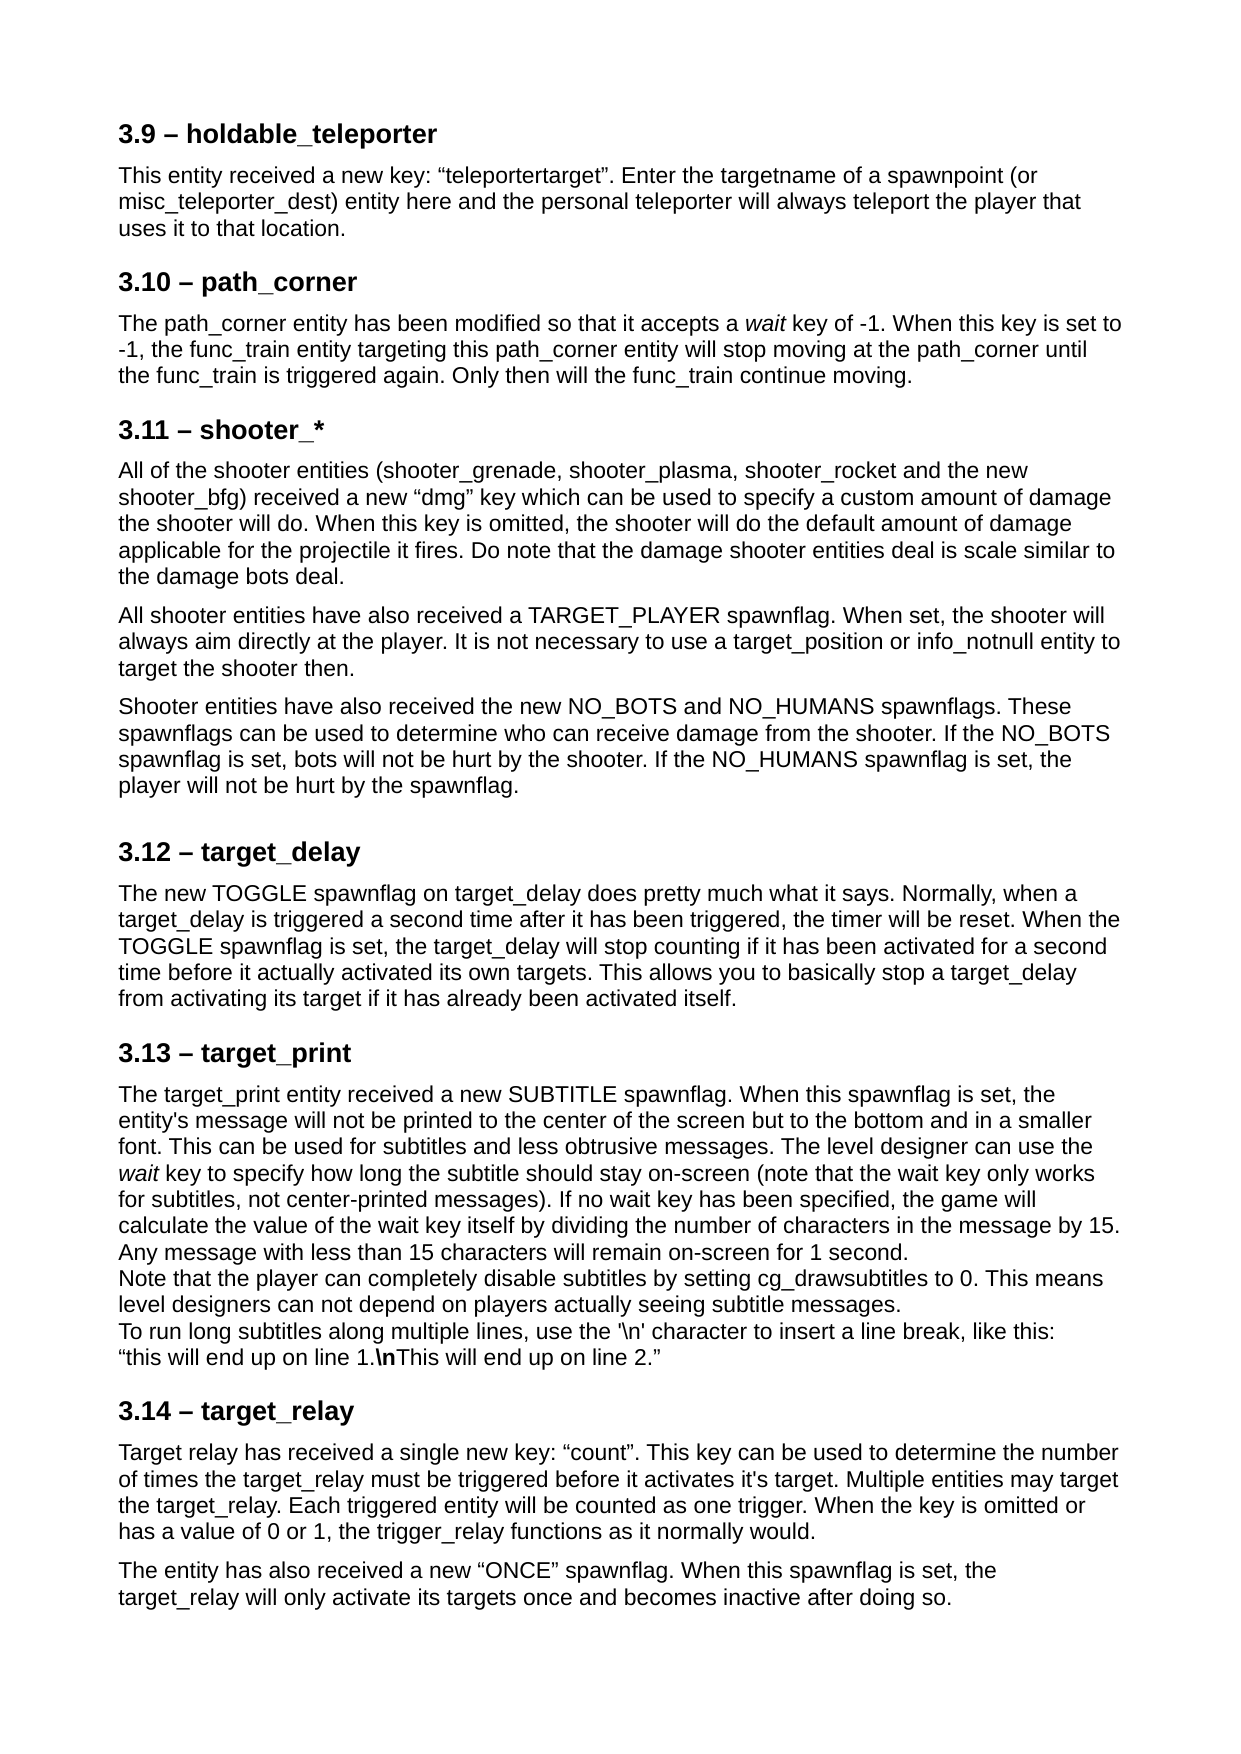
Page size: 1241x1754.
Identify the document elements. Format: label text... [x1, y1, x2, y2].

subtitle 3.9 – holdable_teleporter [118, 118, 1122, 149]
text Shooter entities have also received the new NO_BOTS and NO_HUMANS spawnflags. These spawnflags can be used to determine who can receive damage from the shooter. If the NO_BOTS spawnflag is set, bots will not be hurt by the shooter. If the NO_HUMANS spawnflag is set, the player will not be hurt by the spawnflag. [118, 693, 1122, 799]
subtitle 3.10 – path_corner [118, 266, 1122, 297]
text All shooter entities have also received a TARGET_PLAYER spawnflag. When set, the shooter will always aim directly at the player. It is not necessary to use a target_position or info_notnull entity to target the shooter then. [118, 602, 1122, 681]
text Note that the player can completely disable subtitles by setting cg_drawsubtitles to 0. This means level designers can not depend on players actually seeing subtitle messages. To run long subtitles along multiple lines, use the '\n' character to insert a line break, like this: [118, 1265, 1122, 1344]
text The target_print entity received a new SUBTITLE spawnflag. When this spawnflag is set, the entity's message will not be printed to the center of the screen but to the bottom and in a smaller font. This can be used for subtitles and less obtrusive messages. The level designer can use the wait key to specify how long the subtitle should stay on-screen (note that the wait key only works for subtitles, not center-printed messages). If no wait key has been specified, the game will calculate the value of the wait key itself by dividing the number of characters in the message by 15. Any message with less than 15 characters will remain on-screen for 1 second. [118, 1081, 1122, 1265]
text This entity received a new key: “teleportertarget”. Enter the targetname of a spawnpoint (or misc_teleporter_dest) entity here and the personal teleporter will always teleport the player that uses it to that location. [118, 162, 1122, 241]
text The path_corner entity has been modified so that it accepts a wait key of -1. When this key is set to -1, the func_train entity targeting this path_corner entity will stop moving at the path_corner until the func_train is triggered again. Only then will the func_train continue moving. [118, 310, 1122, 389]
text Target relay has received a single new key: “count”. This key can be used to determine the number of times the target_relay must be triggered before it activates it's target. Multiple entities may target the target_relay. Each triggered entity will be counted as one trigger. When the key is omitted or has a value of 0 or 1, the trigger_relay functions as it normally would. [118, 1439, 1122, 1544]
text The new TOGGLE spawnflag on target_delay does pretty much what it says. Normally, when a target_delay is triggered a second time after it has been triggered, the timer will be reset. When the TOGGLE spawnflag is set, the target_delay will stop counting if it has been activated for a second time before it actually activated its own targets. This allows you to basically stop a target_delay from activating its target if it has already been activated itself. [118, 880, 1122, 1012]
subtitle 3.14 – target_relay [118, 1395, 1122, 1427]
text All of the shooter entities (shooter_grenade, shooter_plasma, shooter_rocket and the new shooter_bfg) received a new “dmg” key which can be used to specify a custom amount of damage the shooter will do. When this key is omitted, the shooter will do the default amount of damage applicable for the projectile it fires. Do note that the damage shooter entities deal is scale similar to the damage bots deal. [118, 457, 1122, 589]
text The entity has also received a new “ONCE” spawnflag. When this spawnflag is set, the target_relay will only activate its targets once and becomes inactive after doing so. [118, 1557, 1122, 1610]
subtitle 3.11 – shooter_* [118, 414, 1122, 445]
subtitle 3.13 – target_print [118, 1037, 1122, 1068]
text “this will end up on line 1.\nThis will end up on line 2.” [118, 1344, 1122, 1370]
subtitle 3.12 – target_delay [118, 836, 1122, 867]
